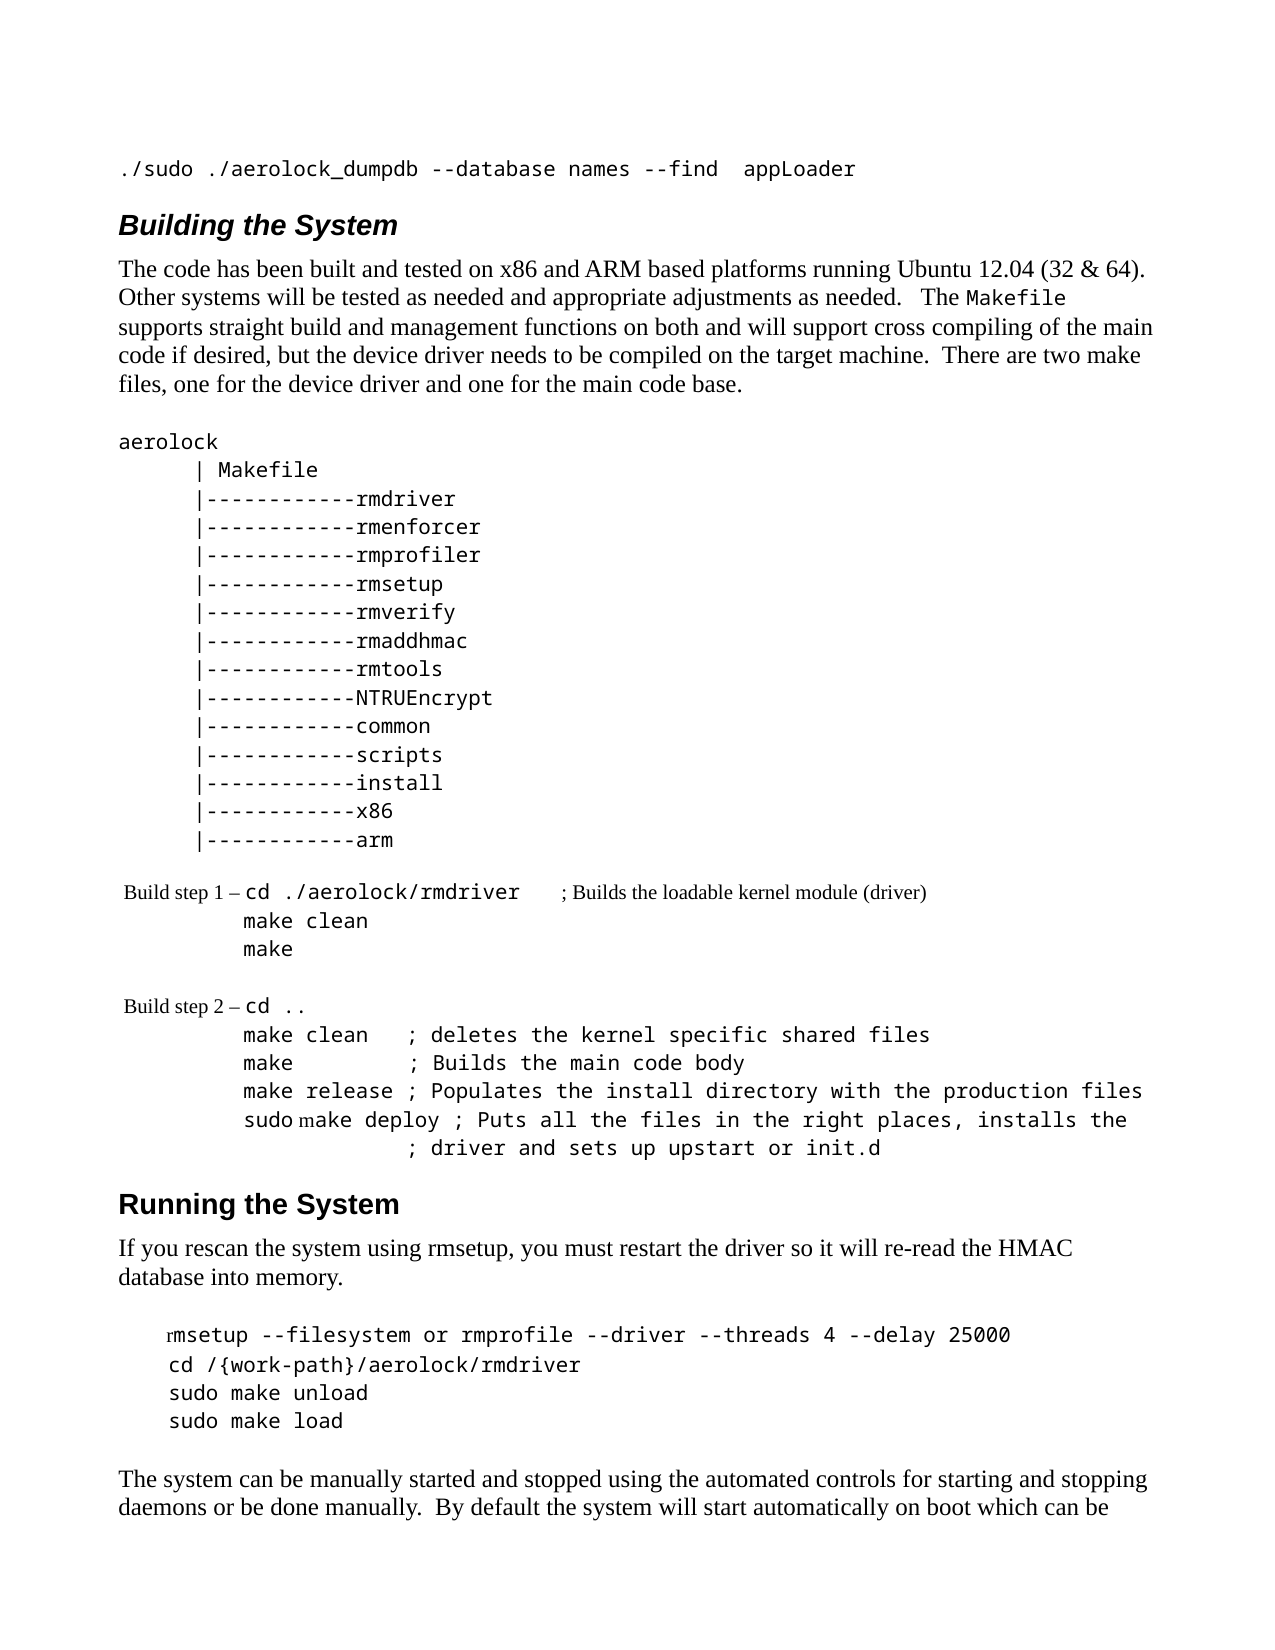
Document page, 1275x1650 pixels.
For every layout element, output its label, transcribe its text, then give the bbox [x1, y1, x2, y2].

text Build step 1 – cd ./aerolock/rmdriver ; Builds the loadable kernel module (driver) [118, 877, 1157, 906]
text |------------arm [118, 825, 1157, 877]
subtitle Building the System [118, 208, 1157, 241]
text |------------rmprofiler [118, 541, 1157, 569]
text ; driver and sets up upstart or init.d [118, 1133, 1157, 1162]
text cd /{work-path}/aerolock/rmdriver [118, 1349, 1157, 1378]
text |------------rmenforcer [118, 512, 1157, 541]
text make clean ; deletes the kernel specific shared files [118, 1020, 1157, 1048]
text sudo make unload [118, 1378, 1157, 1407]
text sudo make deploy ; Puts all the files in the right places, installs the [118, 1105, 1157, 1133]
text |------------rmaddhmac [118, 626, 1157, 654]
text |------------install [118, 768, 1157, 797]
text |------------common [118, 711, 1157, 740]
subtitle Running the System [118, 1187, 1157, 1220]
text |------------rmdriver [118, 484, 1157, 512]
text The system can be manually started and stopped using the automated controls for starting and stopping daemons or be done manually. By default the system will start automatically on boot which can be [118, 1464, 1157, 1521]
text If you rescan the system using rmsetup, you must restart the driver so it will re-read the HMAC database into memory. [118, 1233, 1157, 1290]
text aerolock [118, 427, 1157, 455]
text rmsetup --filesystem or rmprofile --driver --threads 4 --delay 25000 [118, 1319, 1157, 1349]
text |------------rmtools [118, 654, 1157, 683]
text sudo make load [118, 1407, 1157, 1435]
text |------------x86 [118, 797, 1157, 825]
text The code has been built and tested on x86 and ARM based platforms running Ubuntu 12.04 (32 & 64). Other systems will be tested as needed and appropriate adjustments as needed. The Makefile supports straight build and management functions on both and will support cross compiling of the main code if desired, but the device driver needs to be compiled on the target machine. There are two make files, one for the device driver and one for the main code base. [118, 254, 1157, 398]
text |------------scripts [118, 740, 1157, 768]
text |------------rmsetup [118, 569, 1157, 597]
text | Makefile [118, 455, 1157, 484]
text |------------NTRUEncrypt [118, 683, 1157, 711]
text ./sudo ./aerolock_dumpdb --database names --find appLoader [118, 154, 1157, 183]
text make release ; Populates the install directory with the production files [118, 1077, 1157, 1105]
text Build step 2 – cd .. [118, 991, 1157, 1020]
text |------------rmverify [118, 597, 1157, 626]
text make clean [118, 906, 1157, 934]
text make [118, 934, 1157, 963]
text make ; Builds the main code body [118, 1048, 1157, 1077]
